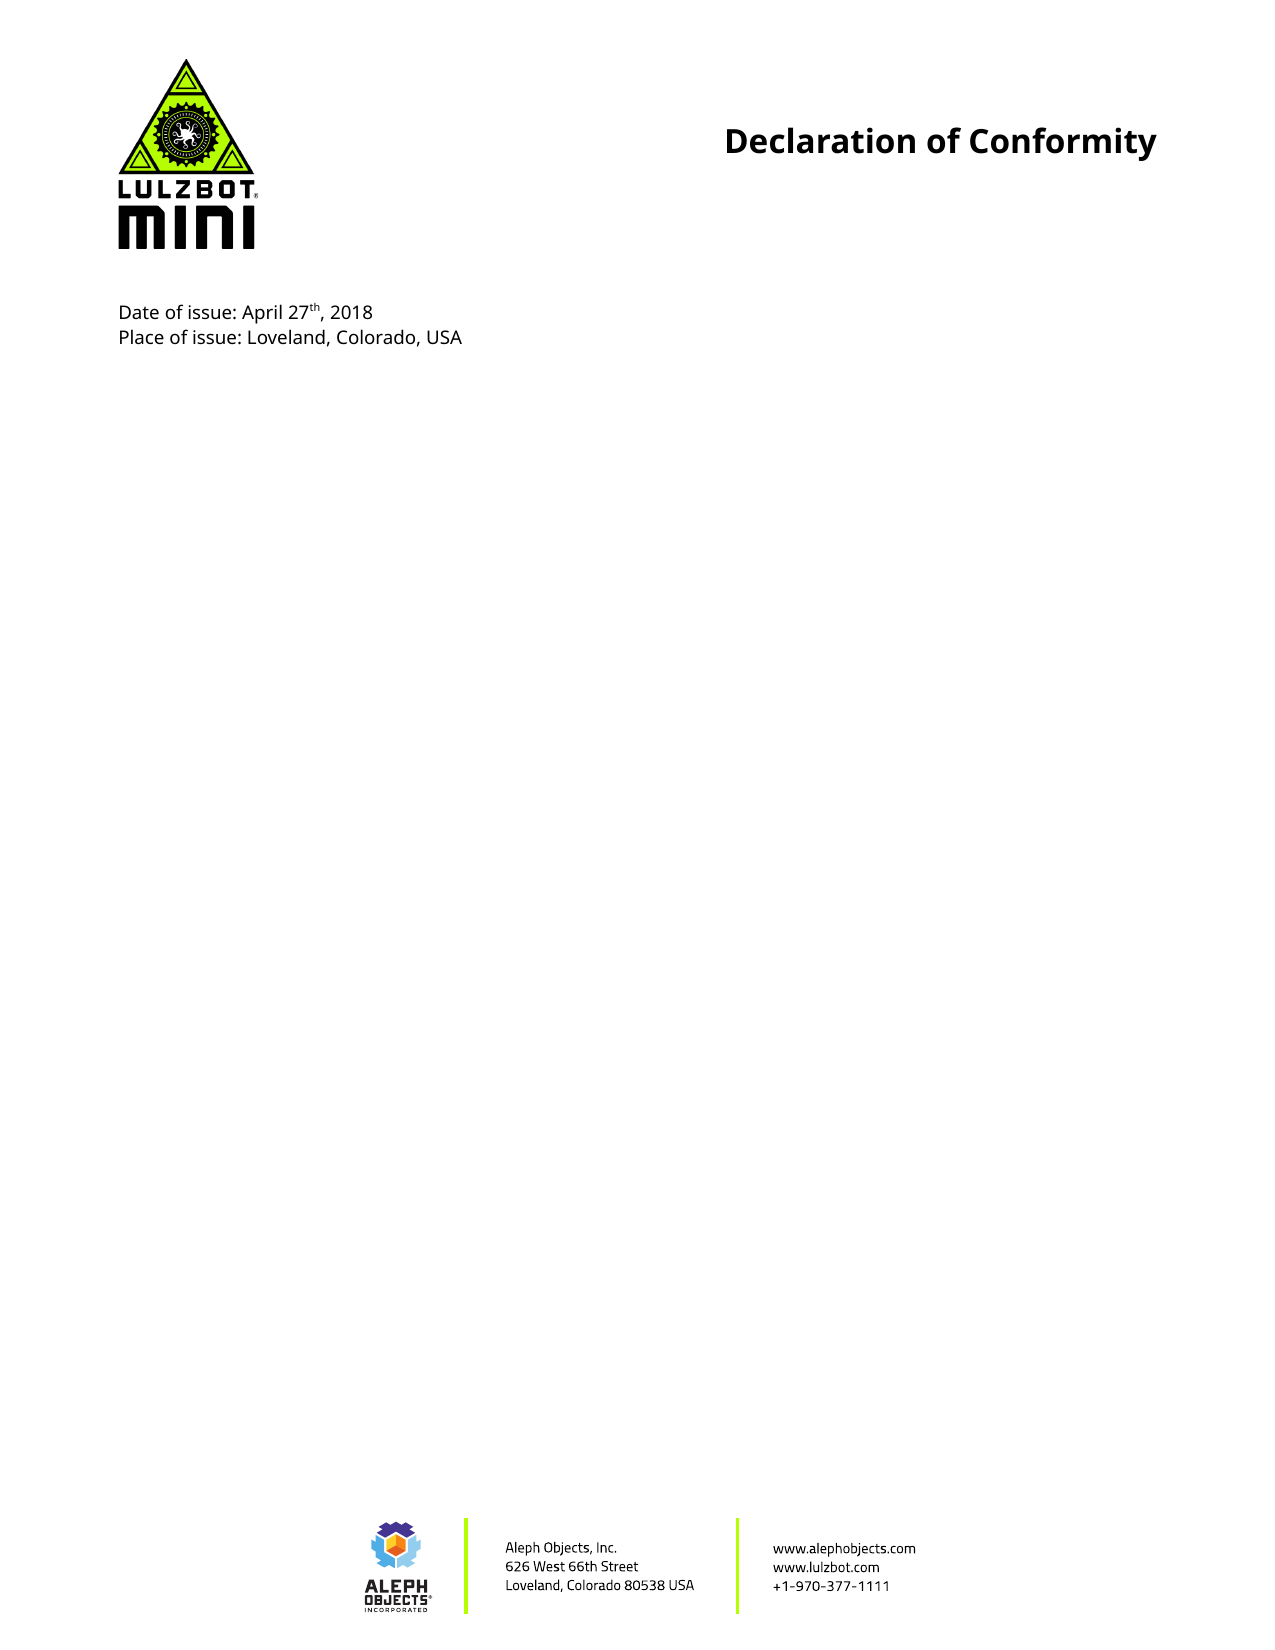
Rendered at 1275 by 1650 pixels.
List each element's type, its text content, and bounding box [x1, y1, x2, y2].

text Date of issue: April 27th, 2018 [118, 299, 1157, 325]
picture [118, 59, 259, 249]
text Place of issue: Loveland, Colorado, USA [118, 325, 1157, 350]
